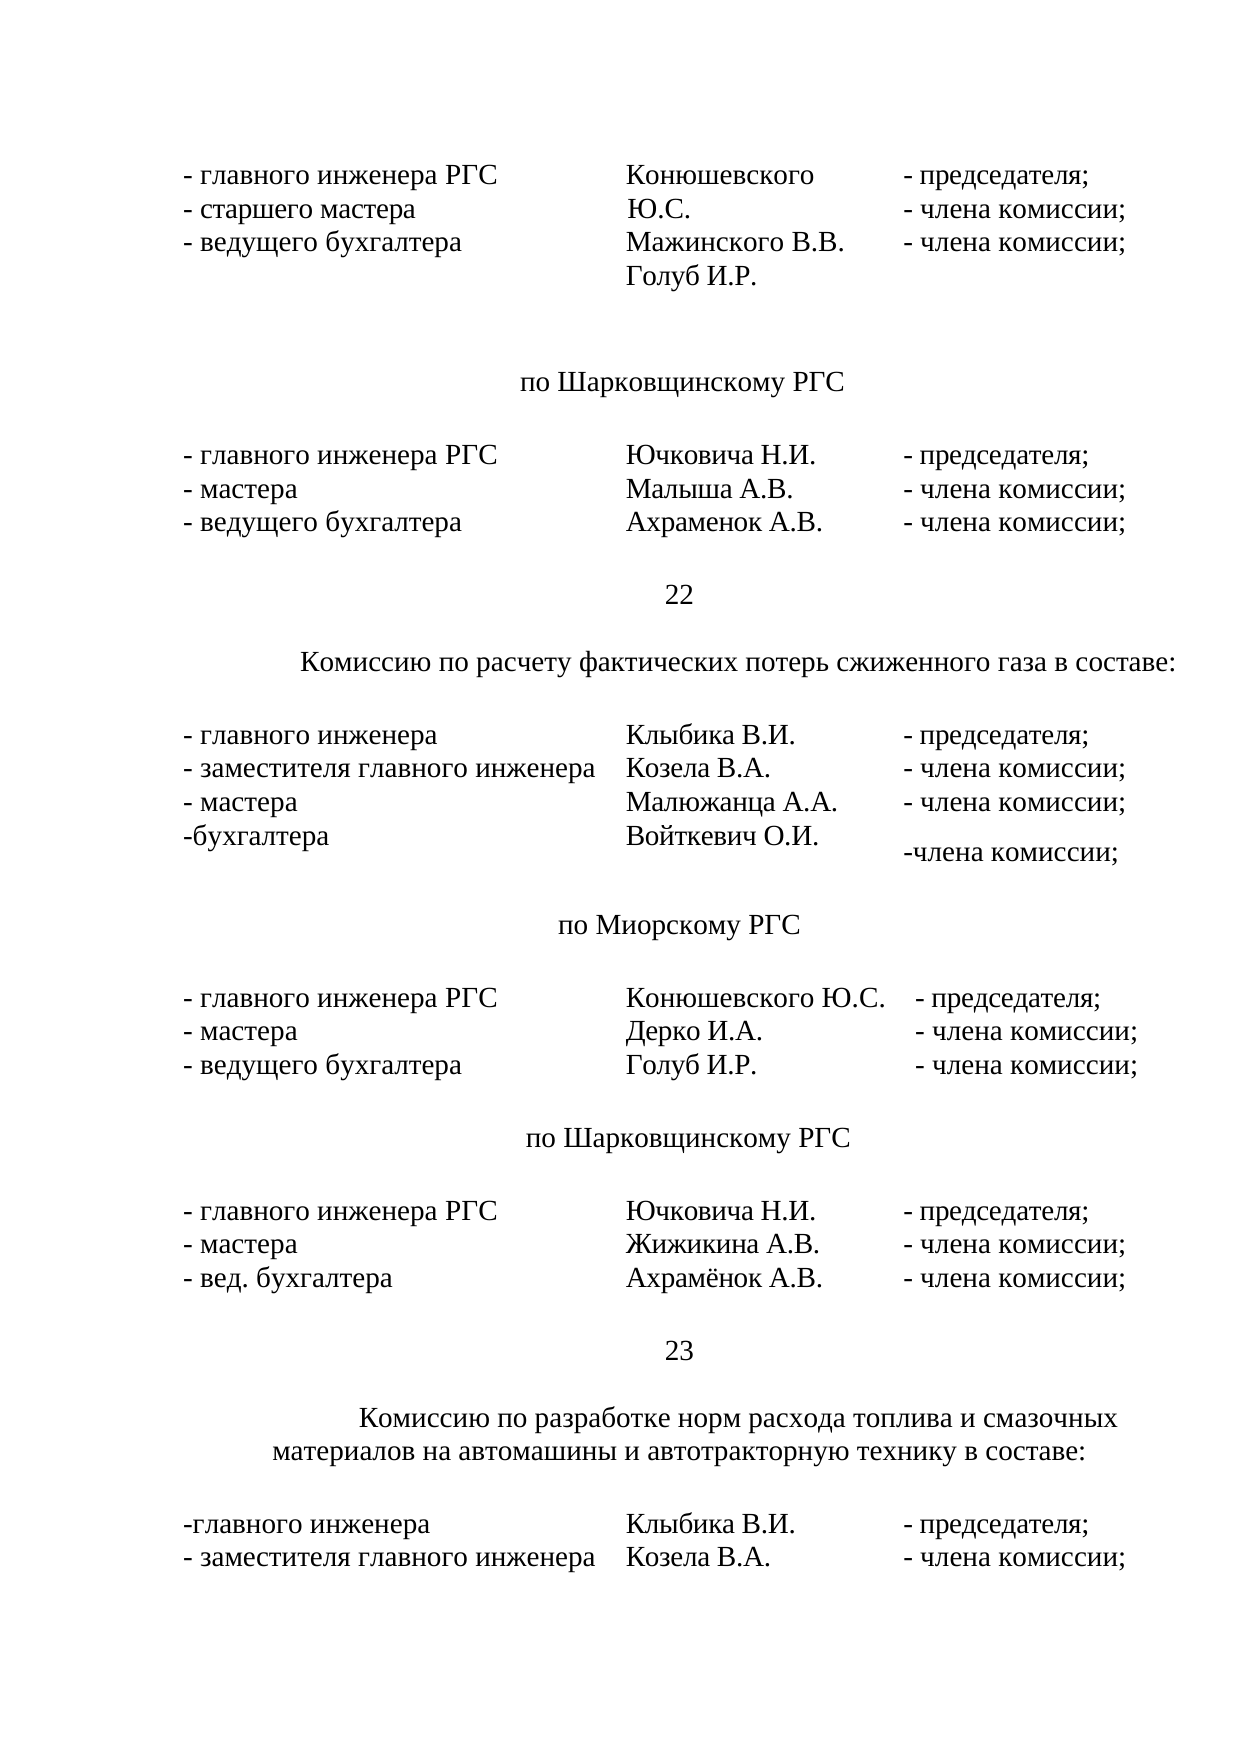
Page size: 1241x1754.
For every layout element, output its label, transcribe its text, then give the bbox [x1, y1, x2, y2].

table_header - председателя; - члена комиссии; - члена комиссии; -члена комиссии; [897, 711, 1156, 874]
subtitle по Шарковщинскому РГС [520, 364, 1181, 398]
subtitle по Шарковщинскому РГС [526, 1120, 1181, 1153]
table_header Конюшевского Ю.С. Дерко И.А. Голуб И.Р. [620, 974, 903, 1086]
table_header - главного инженера РГС - мастера - ведущего бухгалтера [177, 974, 603, 1086]
subtitle по Миорскому РГС [177, 907, 1181, 941]
table_header - председателя; - члена комиссии; - члена комиссии; [897, 1187, 1156, 1299]
table_header - главного инженера - заместителя главного инженера - мастера -бухгалтера [177, 711, 603, 874]
table_header - председателя; - члена комиссии; [897, 1500, 1156, 1579]
table_header [603, 1187, 620, 1299]
subtitle 23 [177, 1333, 1181, 1366]
table_header [603, 431, 620, 543]
subtitle Комиссию по разработке норм расхода топлива и смазочных материалов на автомашины и автотракторную технику в составе: [177, 1400, 1181, 1467]
table_header Ючковича Н.И. Жижикина А.В. Ахрамёнок А.В. [620, 1187, 874, 1299]
table_header Клыбика В.И. Козела В.А. Малюжанца А.А. Войткевич О.И. [620, 711, 874, 874]
table_header - главного инженера РГС - мастера - ведущего бухгалтера [177, 431, 603, 543]
table_header [891, 152, 897, 297]
table_header Конюшевского Ю.С. Мажинского В.В. Голуб И.Р. [620, 152, 891, 297]
table_header -главного инженера - заместителя главного инженера [177, 1500, 603, 1579]
table_header [603, 1500, 620, 1579]
table_header [603, 152, 620, 297]
table_header - главного инженера РГС - мастера - вед. бухгалтера [177, 1187, 603, 1299]
table_header Клыбика В.И. Козела В.А. [620, 1500, 891, 1579]
table_header Ючковича Н.И. Малыша А.В. Ахраменок А.В. [620, 431, 874, 543]
table_header - председателя; - члена комиссии; - члена комиссии; [909, 974, 1156, 1086]
table_header - председателя; - члена комиссии; - члена комиссии; [897, 152, 1156, 297]
table_header - председателя; - члена комиссии; - члена комиссии; [897, 431, 1156, 543]
table_header - главного инженера РГС - старшего мастера - ведущего бухгалтера [177, 152, 603, 297]
table_header [874, 1187, 897, 1299]
subtitle 22 [177, 577, 1181, 611]
table_header [874, 431, 897, 543]
table_header [903, 974, 909, 1086]
table_header [874, 711, 897, 874]
table_header [891, 1500, 897, 1579]
table_header [603, 711, 620, 874]
subtitle Комиссию по расчету фактических потерь сжиженного газа в составе: [177, 644, 1181, 678]
table_header [603, 974, 620, 1086]
